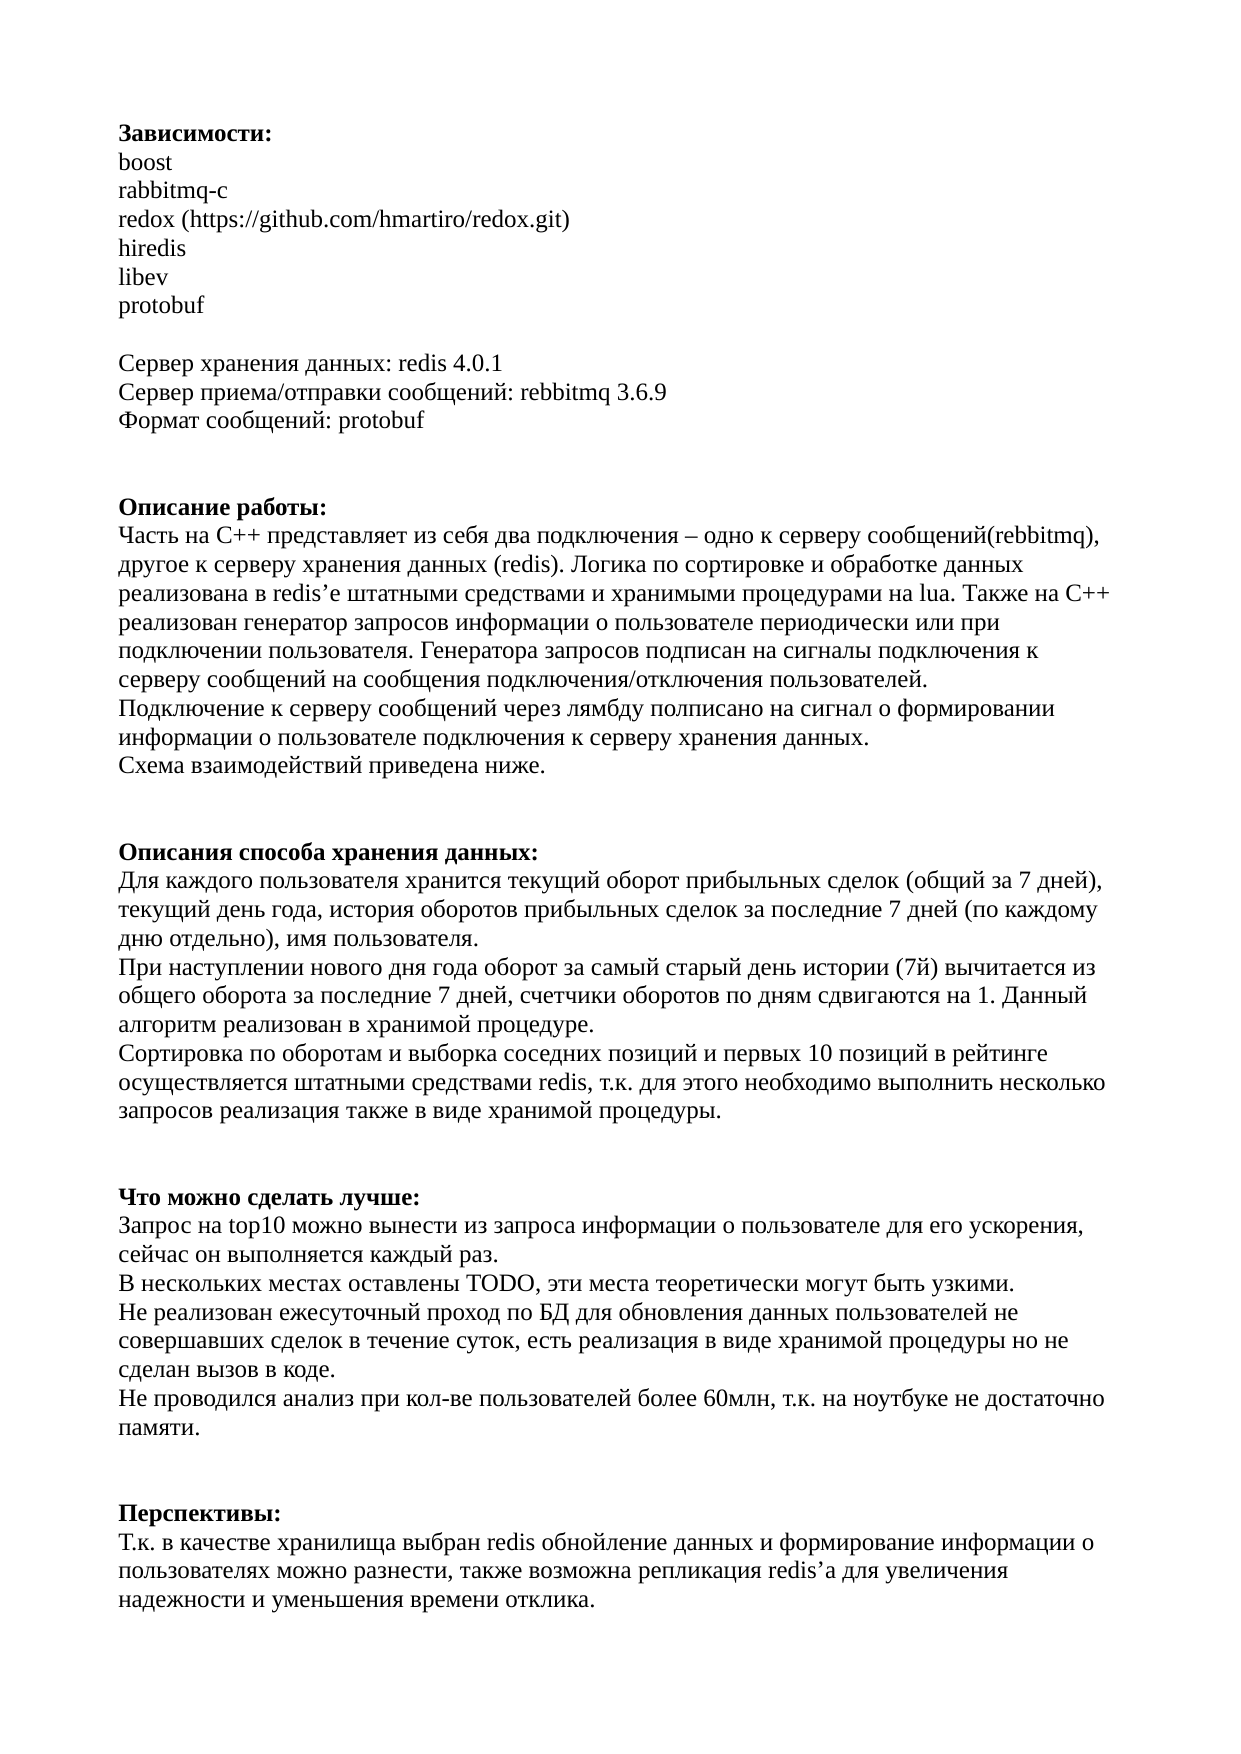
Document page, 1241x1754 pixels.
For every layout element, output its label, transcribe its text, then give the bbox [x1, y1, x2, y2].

text redox (https://github.com/hmartiro/redox.git) [118, 204, 1122, 233]
text Часть на C++ представляет из себя два подключения – одно к серверу сообщений(rebbitmq), другое к серверу хранения данных (redis). Логика по сортировке и обработке данных реализована в redis’е штатными средствами и хранимыми процедурами на lua. Также на C++ реализован генератор запросов информации о пользователе периодически или при подключении пользователя. Генератора запросов подписан на сигналы подключения к серверу сообщений на сообщения подключения/отключения пользователей. [118, 521, 1122, 693]
text Не проводился анализ при кол-ве пользователей более 60млн, т.к. на ноутбуке не достаточно памяти. [118, 1383, 1122, 1441]
text Не реализован ежесуточный проход по БД для обновления данных пользователей не совершавших сделок в течение суток, есть реализация в виде хранимой процедуры но не сделан вызов в коде. [118, 1297, 1122, 1383]
text libev [118, 262, 1122, 291]
text Схема взаимодействий приведена ниже. [118, 751, 1122, 779]
text Сортировка по оборотам и выборка соседних позиций и первых 10 позиций в рейтинге осуществляется штатными средствами redis, т.к. для этого необходимо выполнить несколько запросов реализация также в виде хранимой процедуры. [118, 1038, 1122, 1124]
text Сервер хранения данных: redis 4.0.1 [118, 348, 1122, 377]
text Что можно сделать лучше: [118, 1182, 1122, 1211]
text Перспективы: [118, 1498, 1122, 1527]
text Запрос на top10 можно вынести из запроса информации о пользователе для его ускорения, сейчас он выполняется каждый раз. [118, 1211, 1122, 1268]
text Сервер приема/отправки сообщений: rebbitmq 3.6.9 [118, 377, 1122, 406]
text hiredis [118, 233, 1122, 262]
text В нескольких местах оставлены TODO, эти места теоретически могут быть узкими. [118, 1268, 1122, 1297]
text boost [118, 147, 1122, 176]
text Т.к. в качестве хранилища выбран redis обнойление данных и формирование информации о пользователях можно разнести, также возможна репликация redis’а для увеличения надежности и уменьшения времени отклика. [118, 1527, 1122, 1613]
text Описания способа хранения данных: [118, 837, 1122, 866]
text Для каждого пользователя хранится текущий оборот прибыльных сделок (общий за 7 дней), текущий день года, история оборотов прибыльных сделок за последние 7 дней (по каждому дню отдельно), имя пользователя. [118, 866, 1122, 952]
text Зависимости: [118, 118, 1122, 147]
text При наступлении нового дня года оборот за самый старый день истории (7й) вычитается из общего оборота за последние 7 дней, счетчики оборотов по дням сдвигаются на 1. Данный алгоритм реализован в хранимой процедуре. [118, 952, 1122, 1038]
text protobuf [118, 291, 1122, 319]
text Описание работы: [118, 492, 1122, 521]
text Подключение к серверу сообщений через лямбду полписано на сигнал о формировании информации о пользователе подключения к серверу хранения данных. [118, 693, 1122, 751]
text rabbitmq-c [118, 176, 1122, 204]
text Формат сообщений: protobuf [118, 406, 1122, 434]
